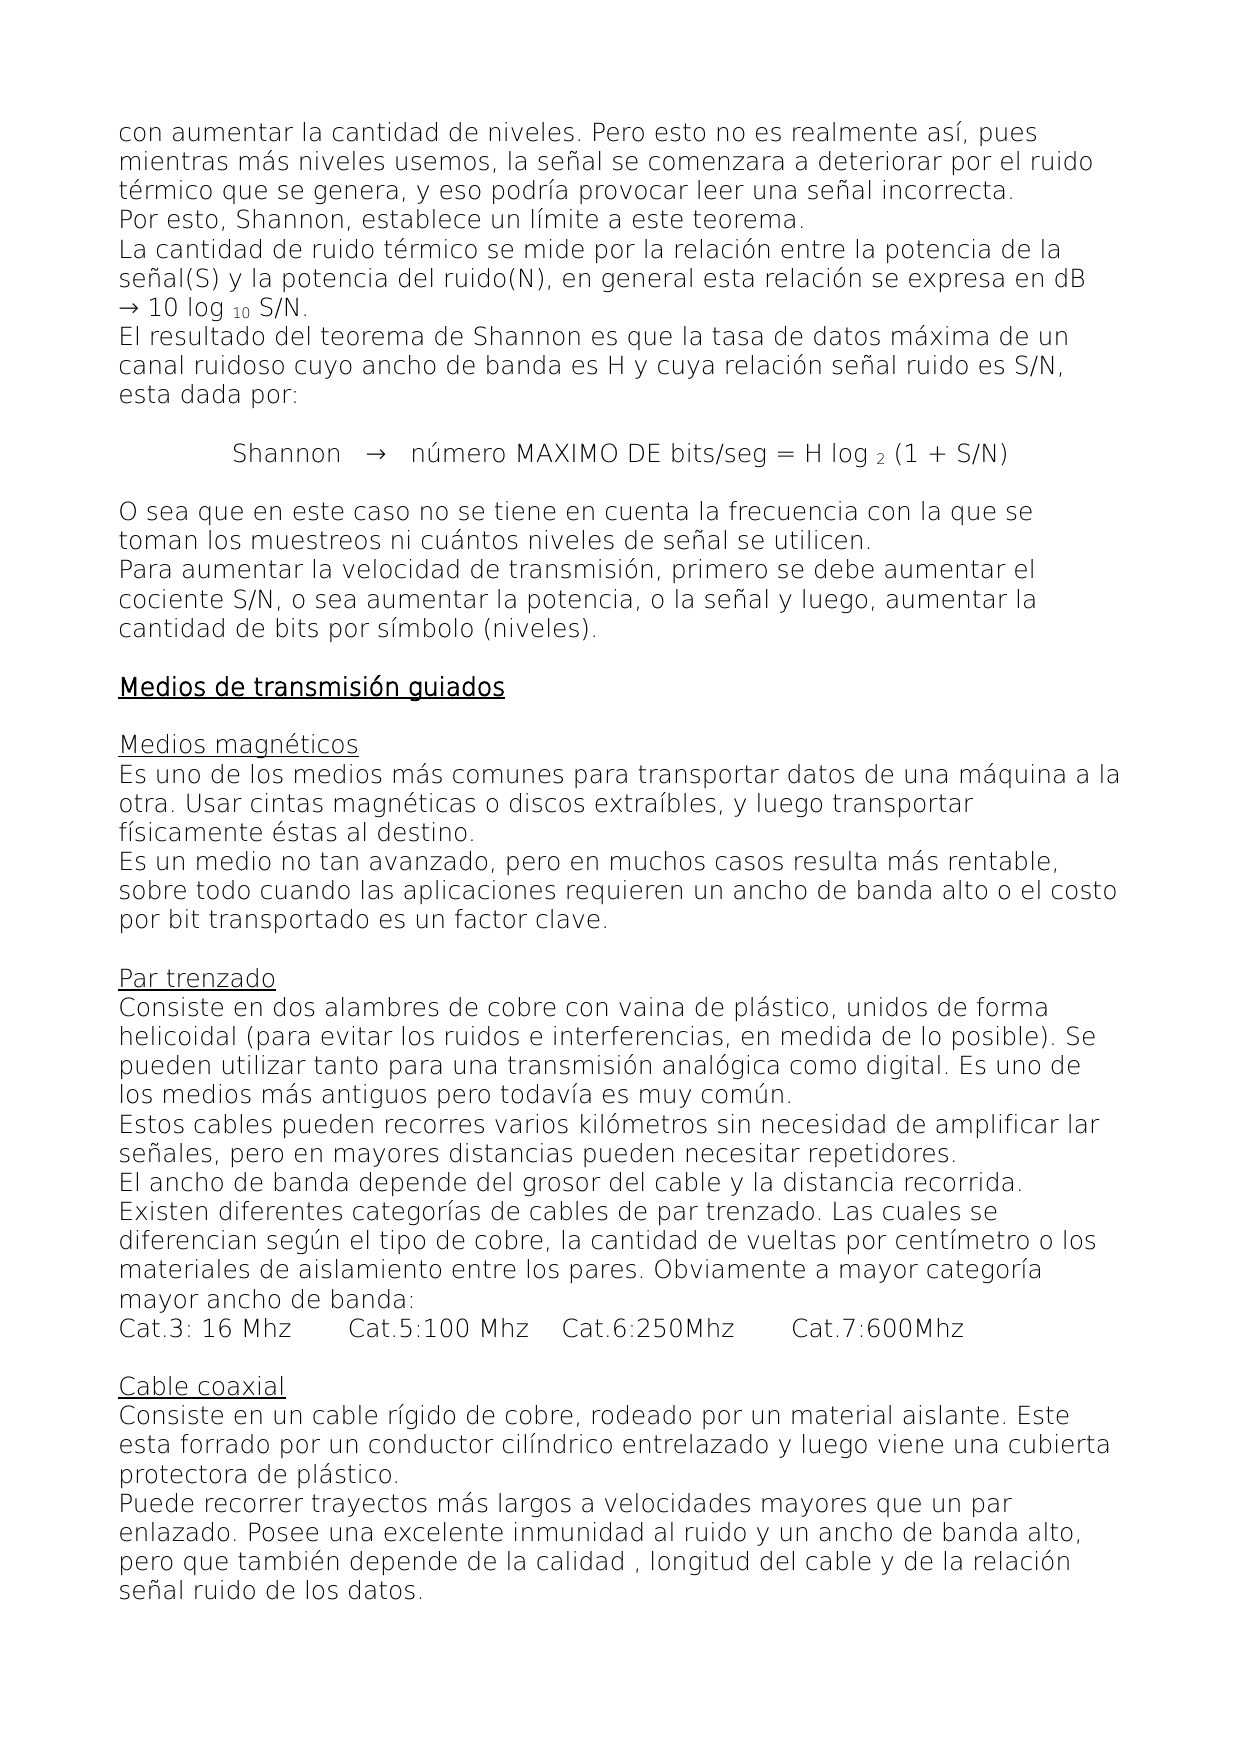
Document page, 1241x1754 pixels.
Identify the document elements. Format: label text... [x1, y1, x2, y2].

text Cable coaxial [118, 1372, 1122, 1401]
text con aumentar la cantidad de niveles. Pero esto no es realmente así, pues mientras más niveles usemos, la señal se comenzara a deteriorar por el ruido térmico que se genera, y eso podría provocar leer una señal incorrecta. [118, 118, 1122, 206]
text Par trenzado [118, 964, 1122, 993]
text Medios de transmisión guiados [118, 672, 1122, 701]
text Por esto, Shannon, establece un límite a este teorema. [118, 206, 1122, 235]
text El resultado del teorema de Shannon es que la tasa de datos máxima de un canal ruidoso cuyo ancho de banda es H y cuya relación señal ruido es S/N, esta dada por: [118, 322, 1122, 410]
text Medios magnéticos [118, 731, 1122, 760]
text Cat.3: 16 Mhz Cat.5:100 Mhz Cat.6:250Mhz Cat.7:600Mhz [118, 1314, 1122, 1343]
text Shannon → número MAXIMO DE bits/seg = H log 2 (1 + S/N) [118, 439, 1122, 468]
text El ancho de banda depende del grosor del cable y la distancia recorrida. [118, 1168, 1122, 1197]
text Estos cables pueden recorres varios kilómetros sin necesidad de amplificar lar señales, pero en mayores distancias pueden necesitar repetidores. [118, 1110, 1122, 1168]
text Es un medio no tan avanzado, pero en muchos casos resulta más rentable, sobre todo cuando las aplicaciones requieren un ancho de banda alto o el costo por bit transportado es un factor clave. [118, 847, 1122, 935]
text O sea que en este caso no se tiene en cuenta la frecuencia con la que se toman los muestreos ni cuántos niveles de señal se utilicen. [118, 497, 1122, 556]
text Consiste en dos alambres de cobre con vaina de plástico, unidos de forma helicoidal (para evitar los ruidos e interferencias, en medida de lo posible). Se pueden utilizar tanto para una transmisión analógica como digital. Es uno de los medios más antiguos pero todavía es muy común. [118, 993, 1122, 1110]
text Para aumentar la velocidad de transmisión, primero se debe aumentar el cociente S/N, o sea aumentar la potencia, o la señal y luego, aumentar la cantidad de bits por símbolo (niveles). [118, 556, 1122, 643]
text Existen diferentes categorías de cables de par trenzado. Las cuales se diferencian según el tipo de cobre, la cantidad de vueltas por centímetro o los materiales de aislamiento entre los pares. Obviamente a mayor categoría mayor ancho de banda: [118, 1197, 1122, 1314]
text Es uno de los medios más comunes para transportar datos de una máquina a la otra. Usar cintas magnéticas o discos extraíbles, y luego transportar físicamente éstas al destino. [118, 760, 1122, 847]
text Puede recorrer trayectos más largos a velocidades mayores que un par enlazado. Posee una excelente inmunidad al ruido y un ancho de banda alto, pero que también depende de la calidad , longitud del cable y de la relación señal ruido de los datos. [118, 1489, 1122, 1606]
text La cantidad de ruido térmico se mide por la relación entre la potencia de la señal(S) y la potencia del ruido(N), en general esta relación se expresa en dB → 10 log 10 S/N. [118, 235, 1122, 322]
text Consiste en un cable rígido de cobre, rodeado por un material aislante. Este esta forrado por un conductor cilíndrico entrelazado y luego viene una cubierta protectora de plástico. [118, 1401, 1122, 1489]
